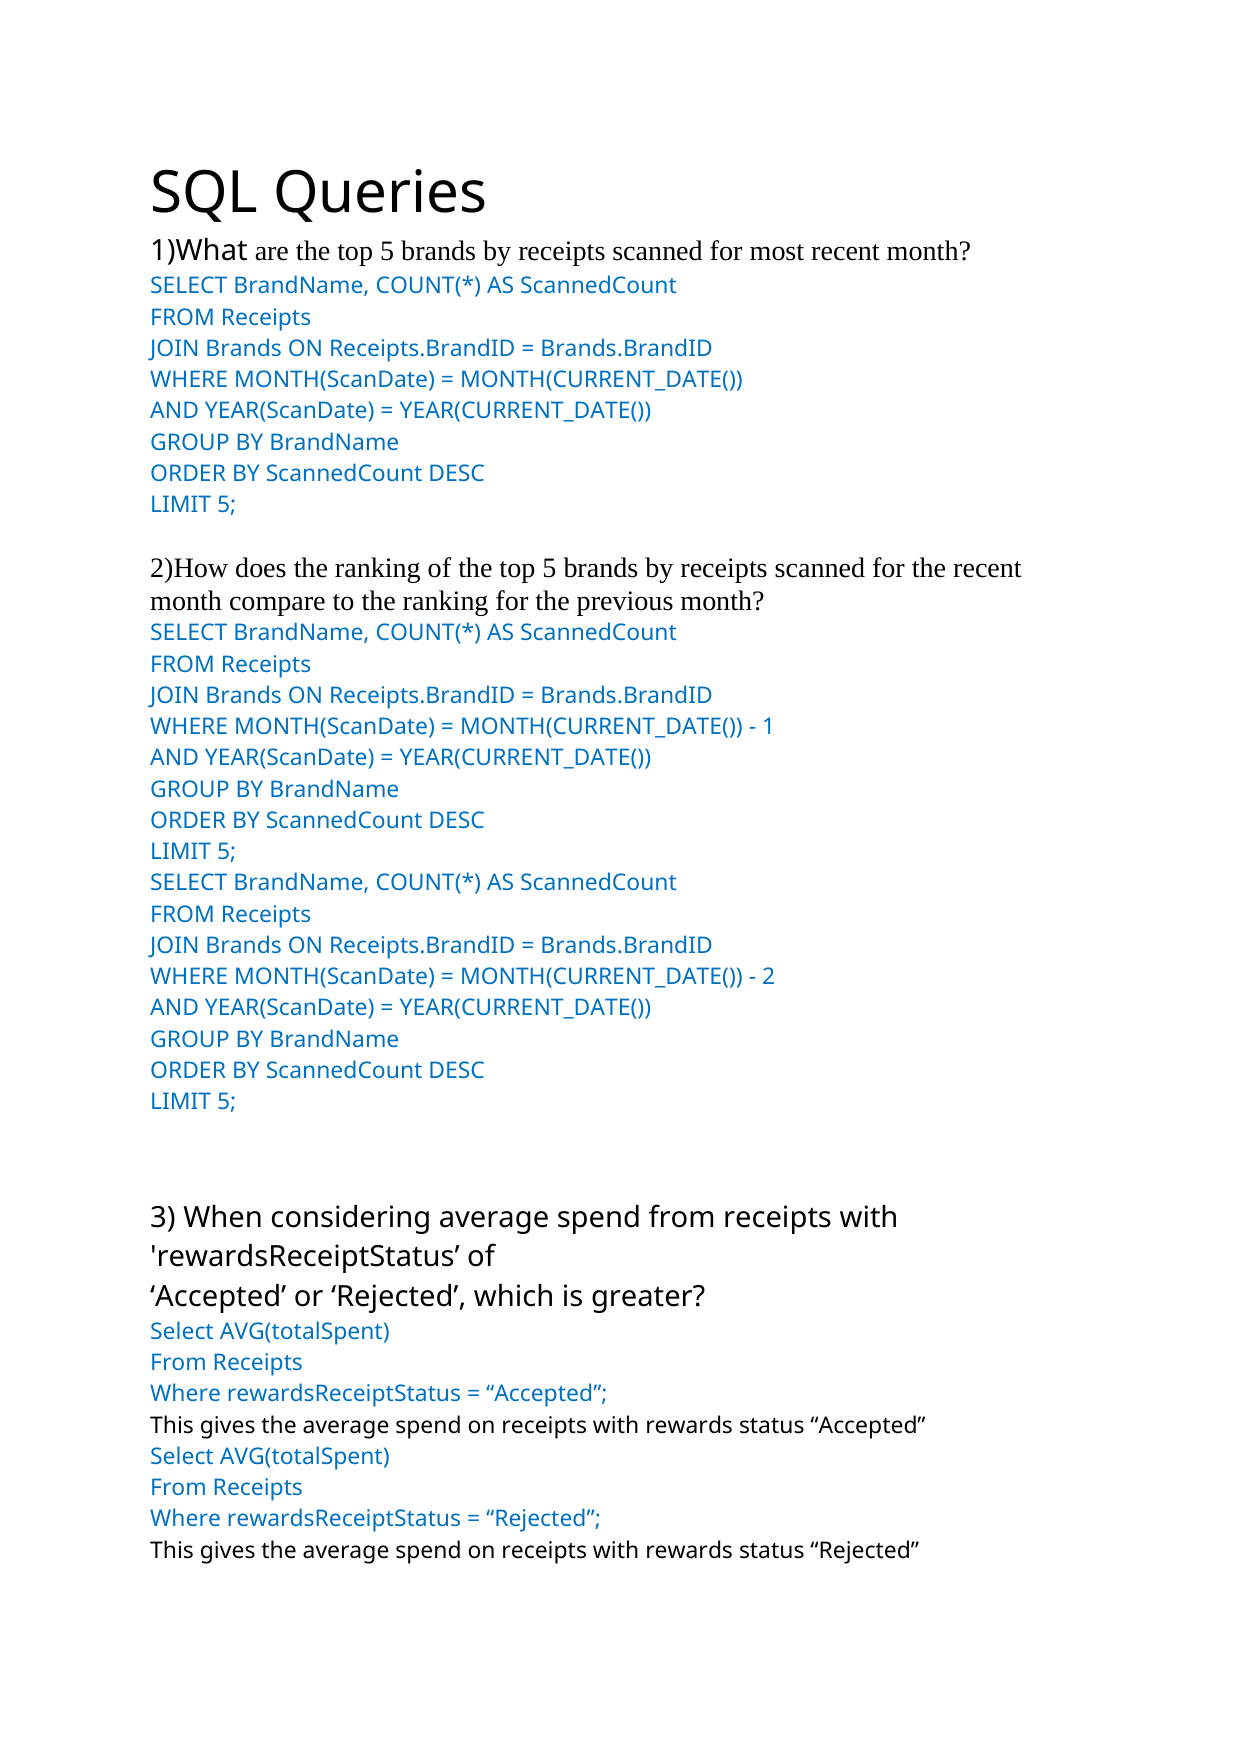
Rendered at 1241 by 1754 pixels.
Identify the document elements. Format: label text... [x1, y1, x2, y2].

text AND YEAR(ScanDate) = YEAR(CURRENT_DATE()) [150, 991, 1090, 1023]
text GROUP BY BrandName [150, 773, 1090, 804]
text From Receipts [150, 1471, 1090, 1502]
text JOIN Brands ON Receipts.BrandID = Brands.BrandID [150, 929, 1090, 960]
text SELECT BrandName, COUNT(*) AS ScannedCount [150, 616, 1090, 648]
text LIMIT 5; [150, 1085, 1090, 1116]
text LIMIT 5; [150, 835, 1090, 866]
text Select AVG(totalSpent) [150, 1440, 1090, 1471]
text WHERE MONTH(ScanDate) = MONTH(CURRENT_DATE()) - 1 [150, 710, 1090, 741]
text 3) When considering average spend from receipts with 'rewardsReceiptStatus’ of [150, 1196, 1090, 1275]
text ORDER BY ScannedCount DESC [150, 804, 1090, 835]
text WHERE MONTH(ScanDate) = MONTH(CURRENT_DATE()) - 2 [150, 960, 1090, 991]
text Where rewardsReceiptStatus = “Accepted”; [150, 1377, 1090, 1409]
text AND YEAR(ScanDate) = YEAR(CURRENT_DATE()) [150, 741, 1090, 773]
text SELECT BrandName, COUNT(*) AS ScannedCount [150, 866, 1090, 898]
text ORDER BY ScannedCount DESC [150, 457, 1090, 488]
text WHERE MONTH(ScanDate) = MONTH(CURRENT_DATE()) [150, 363, 1090, 394]
text GROUP BY BrandName [150, 425, 1090, 457]
text AND YEAR(ScanDate) = YEAR(CURRENT_DATE()) [150, 394, 1090, 425]
text This gives the average spend on receipts with rewards status “Accepted” [150, 1409, 1090, 1440]
text This gives the average spend on receipts with rewards status “Rejected” [150, 1534, 1090, 1565]
text SQL Queries [150, 150, 1090, 229]
text FROM Receipts [150, 648, 1090, 679]
text FROM Receipts [150, 300, 1090, 332]
text FROM Receipts [150, 898, 1090, 929]
text 1)What are the top 5 brands by receipts scanned for most recent month? [150, 229, 1090, 269]
text JOIN Brands ON Receipts.BrandID = Brands.BrandID [150, 679, 1090, 710]
text ORDER BY ScannedCount DESC [150, 1054, 1090, 1085]
text Select AVG(totalSpent) [150, 1315, 1090, 1346]
text 2)How does the ranking of the top 5 brands by receipts scanned for the recent month compare to the ranking for the previous month? [150, 552, 1090, 616]
text GROUP BY BrandName [150, 1023, 1090, 1054]
text ‘Accepted’ or ‘Rejected’, which is greater? [150, 1275, 1090, 1315]
text LIMIT 5; [150, 488, 1090, 519]
text JOIN Brands ON Receipts.BrandID = Brands.BrandID [150, 332, 1090, 363]
text From Receipts [150, 1346, 1090, 1377]
text Where rewardsReceiptStatus = “Rejected”; [150, 1502, 1090, 1534]
text SELECT BrandName, COUNT(*) AS ScannedCount [150, 269, 1090, 300]
